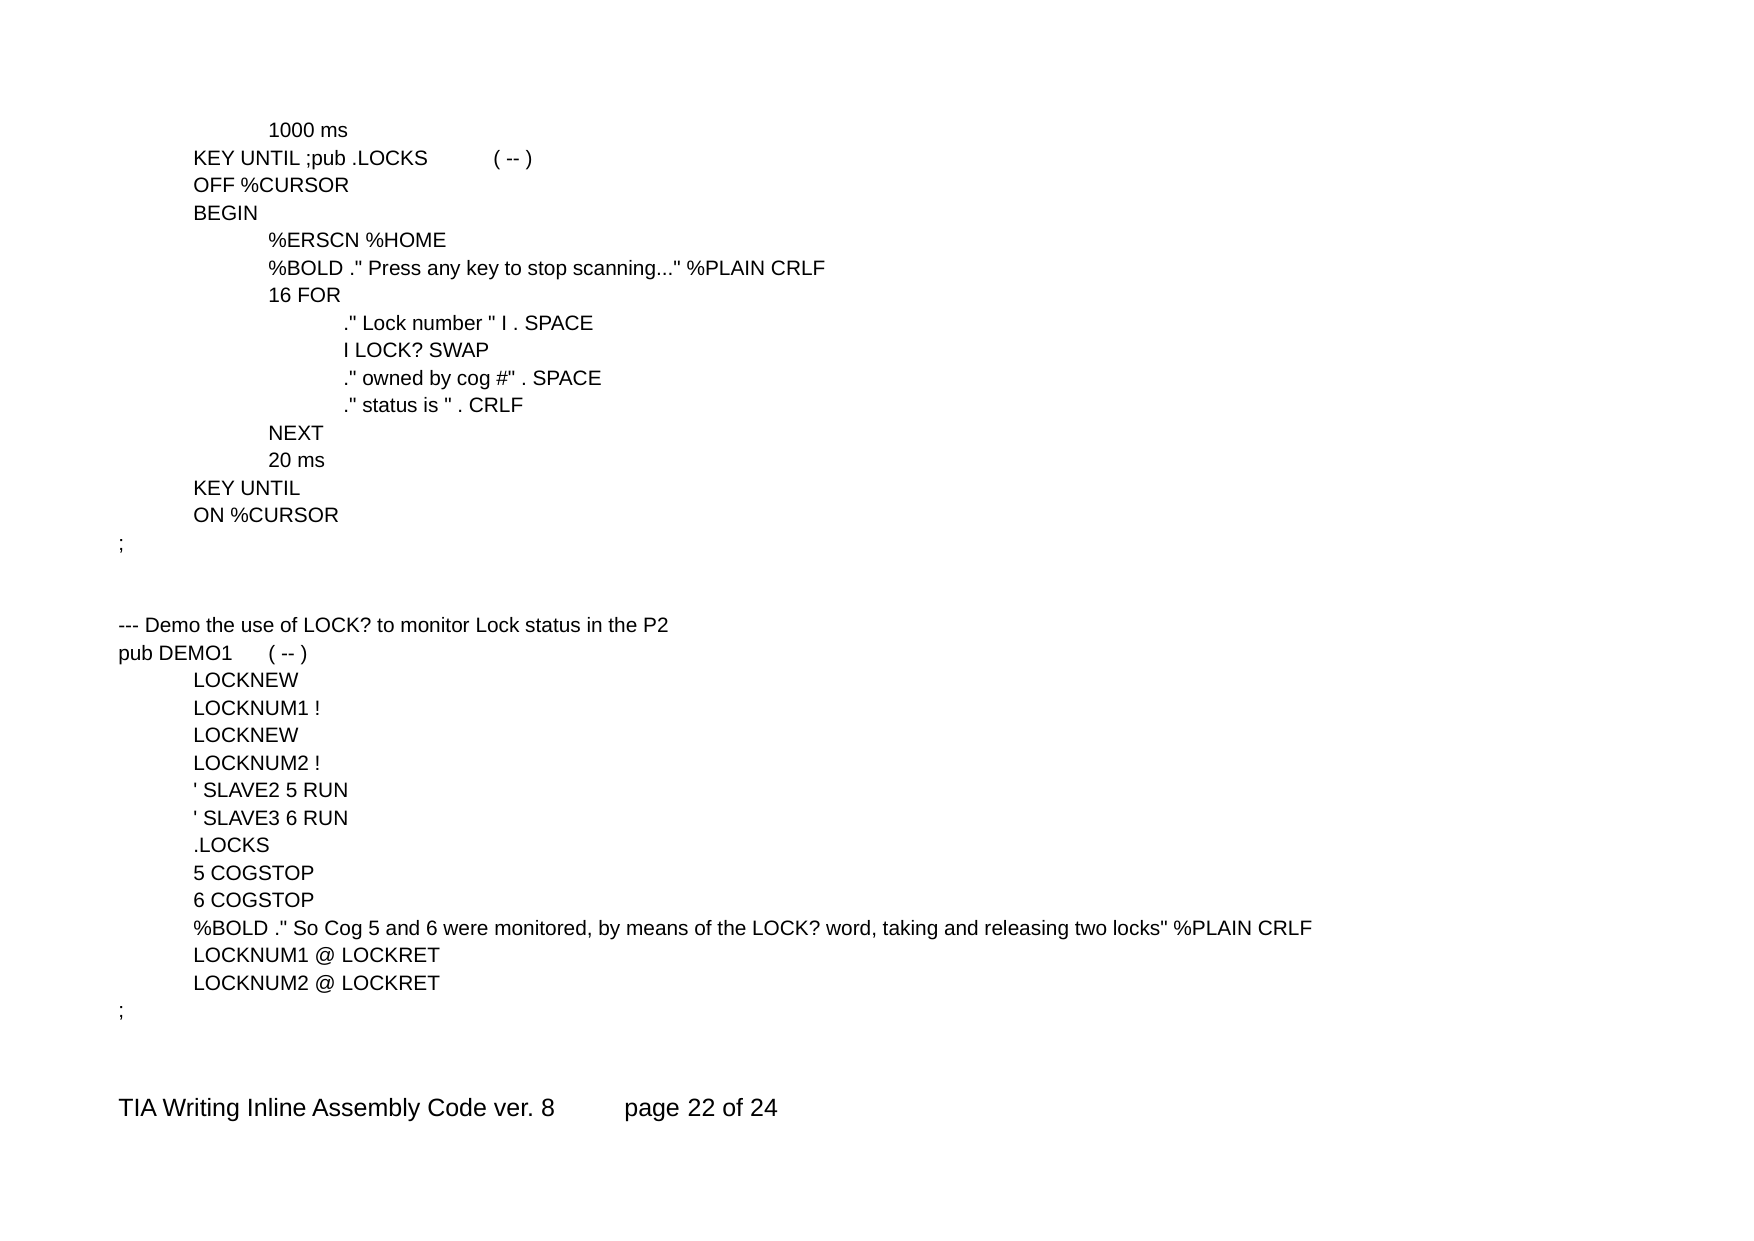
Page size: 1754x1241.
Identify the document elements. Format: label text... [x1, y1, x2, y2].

text ON %CURSOR [118, 503, 1636, 527]
text 6 COGSTOP [118, 888, 1636, 912]
text %ERSCN %HOME [118, 228, 1636, 252]
text LOCKNEW [118, 668, 1636, 692]
text I LOCK? SWAP [118, 338, 1636, 362]
text KEY UNTIL [118, 476, 1636, 499]
text ." Lock number " I . SPACE [118, 311, 1636, 334]
text ; [118, 998, 1636, 1022]
text ." owned by cog #" . SPACE [118, 366, 1636, 389]
text %BOLD ." Press any key to stop scanning..." %PLAIN CRLF [118, 256, 1636, 279]
text BEGIN [118, 201, 1636, 224]
text LOCKNUM2 @ LOCKRET [118, 971, 1636, 994]
text pub DEMO1 ( -- ) [118, 641, 1636, 664]
text 5 COGSTOP [118, 861, 1636, 884]
text ' SLAVE3 6 RUN [118, 806, 1636, 829]
text .LOCKS [118, 833, 1636, 857]
text LOCKNEW [118, 723, 1636, 747]
text 16 FOR [118, 283, 1636, 307]
text 1000 ms [118, 118, 1636, 142]
text LOCKNUM2 ! [118, 751, 1636, 774]
text ; [118, 531, 1636, 554]
text OFF %CURSOR [118, 173, 1636, 197]
text 20 ms [118, 448, 1636, 472]
text --- Demo the use of LOCK? to monitor Lock status in the P2 [118, 613, 1636, 637]
text LOCKNUM1 ! [118, 696, 1636, 719]
text KEY UNTIL ;pub .LOCKS ( -- ) [118, 146, 1636, 169]
text NEXT [118, 421, 1636, 444]
text LOCKNUM1 @ LOCKRET [118, 943, 1636, 967]
text %BOLD ." So Cog 5 and 6 were monitored, by means of the LOCK? word, taking and releasing two locks" %PLAIN CRLF [118, 916, 1636, 939]
text ." status is " . CRLF [118, 393, 1636, 417]
text ' SLAVE2 5 RUN [118, 778, 1636, 802]
